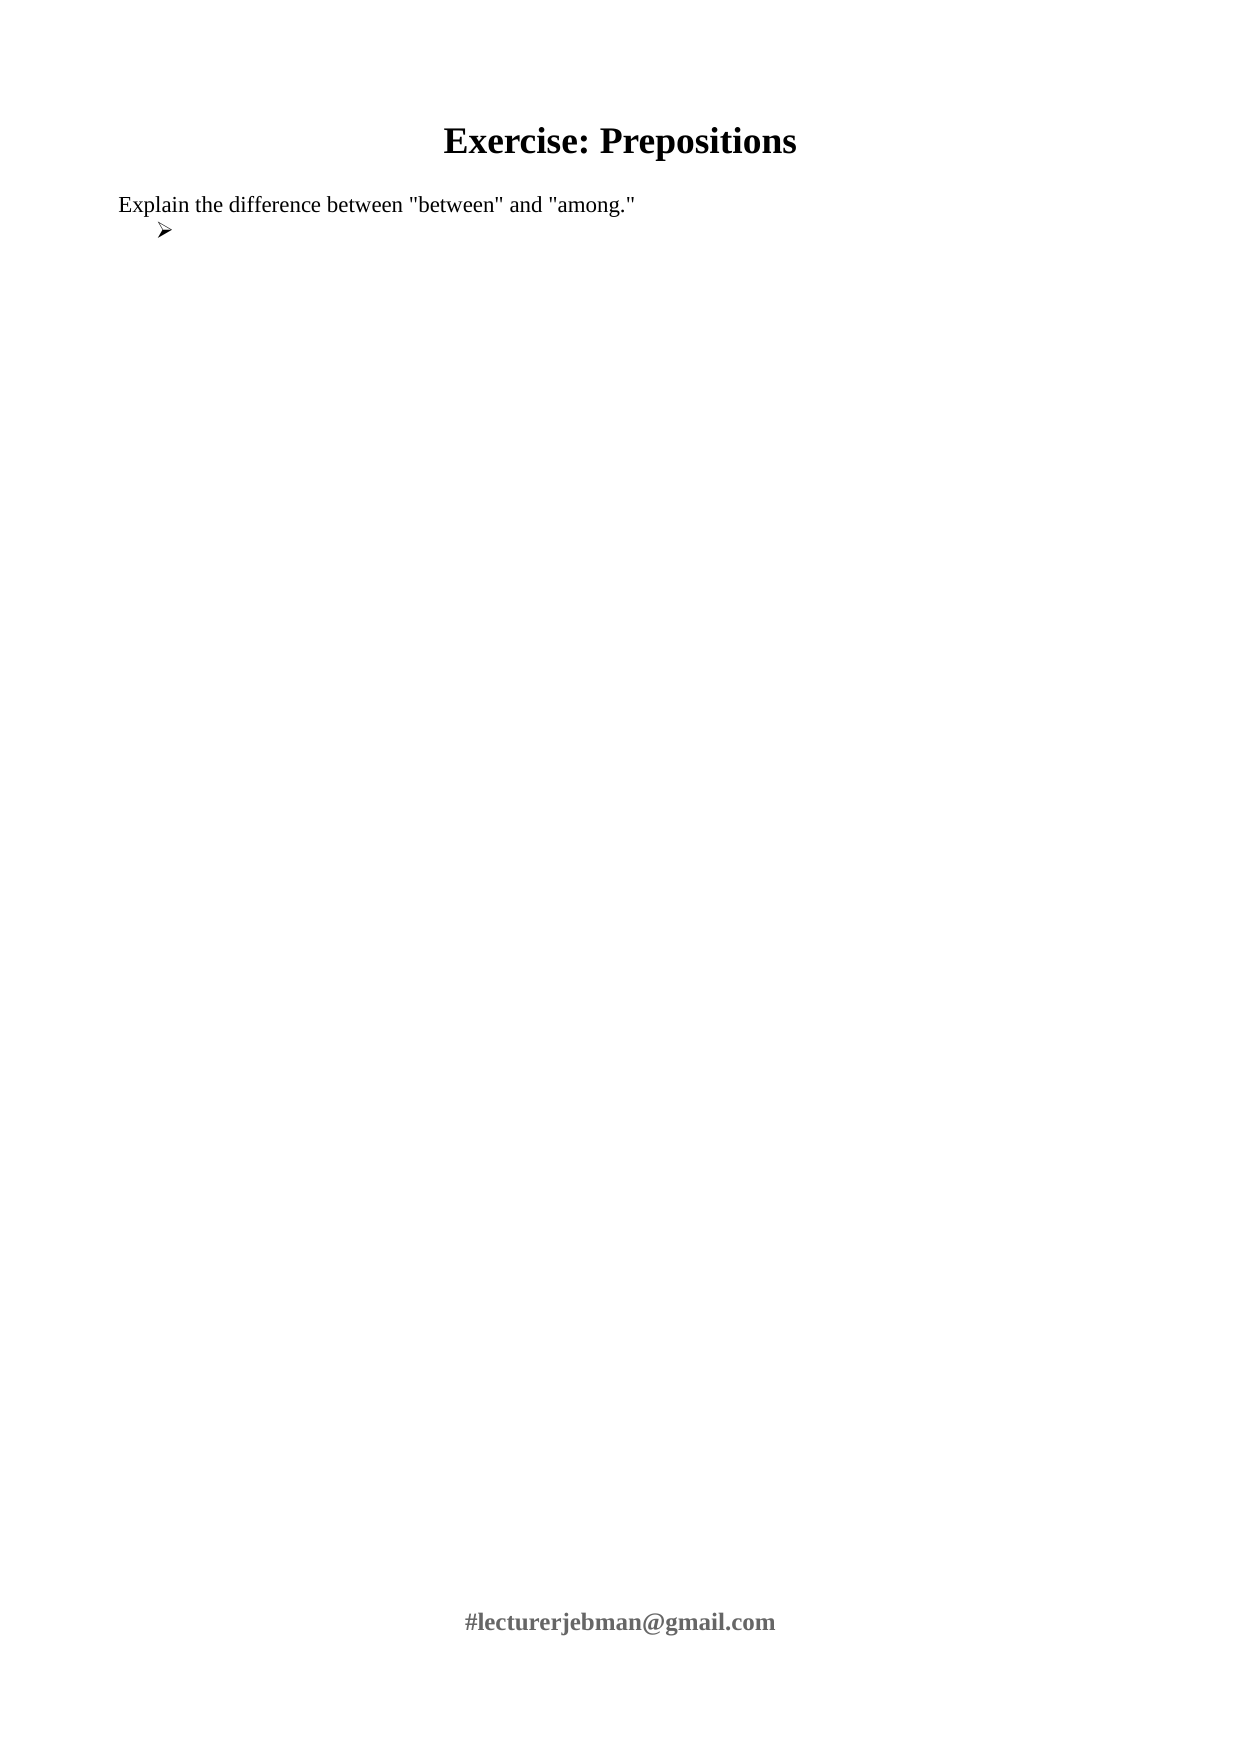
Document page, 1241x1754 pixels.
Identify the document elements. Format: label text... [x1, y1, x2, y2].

text Explain the difference between "between" and "among." [118, 191, 1122, 217]
